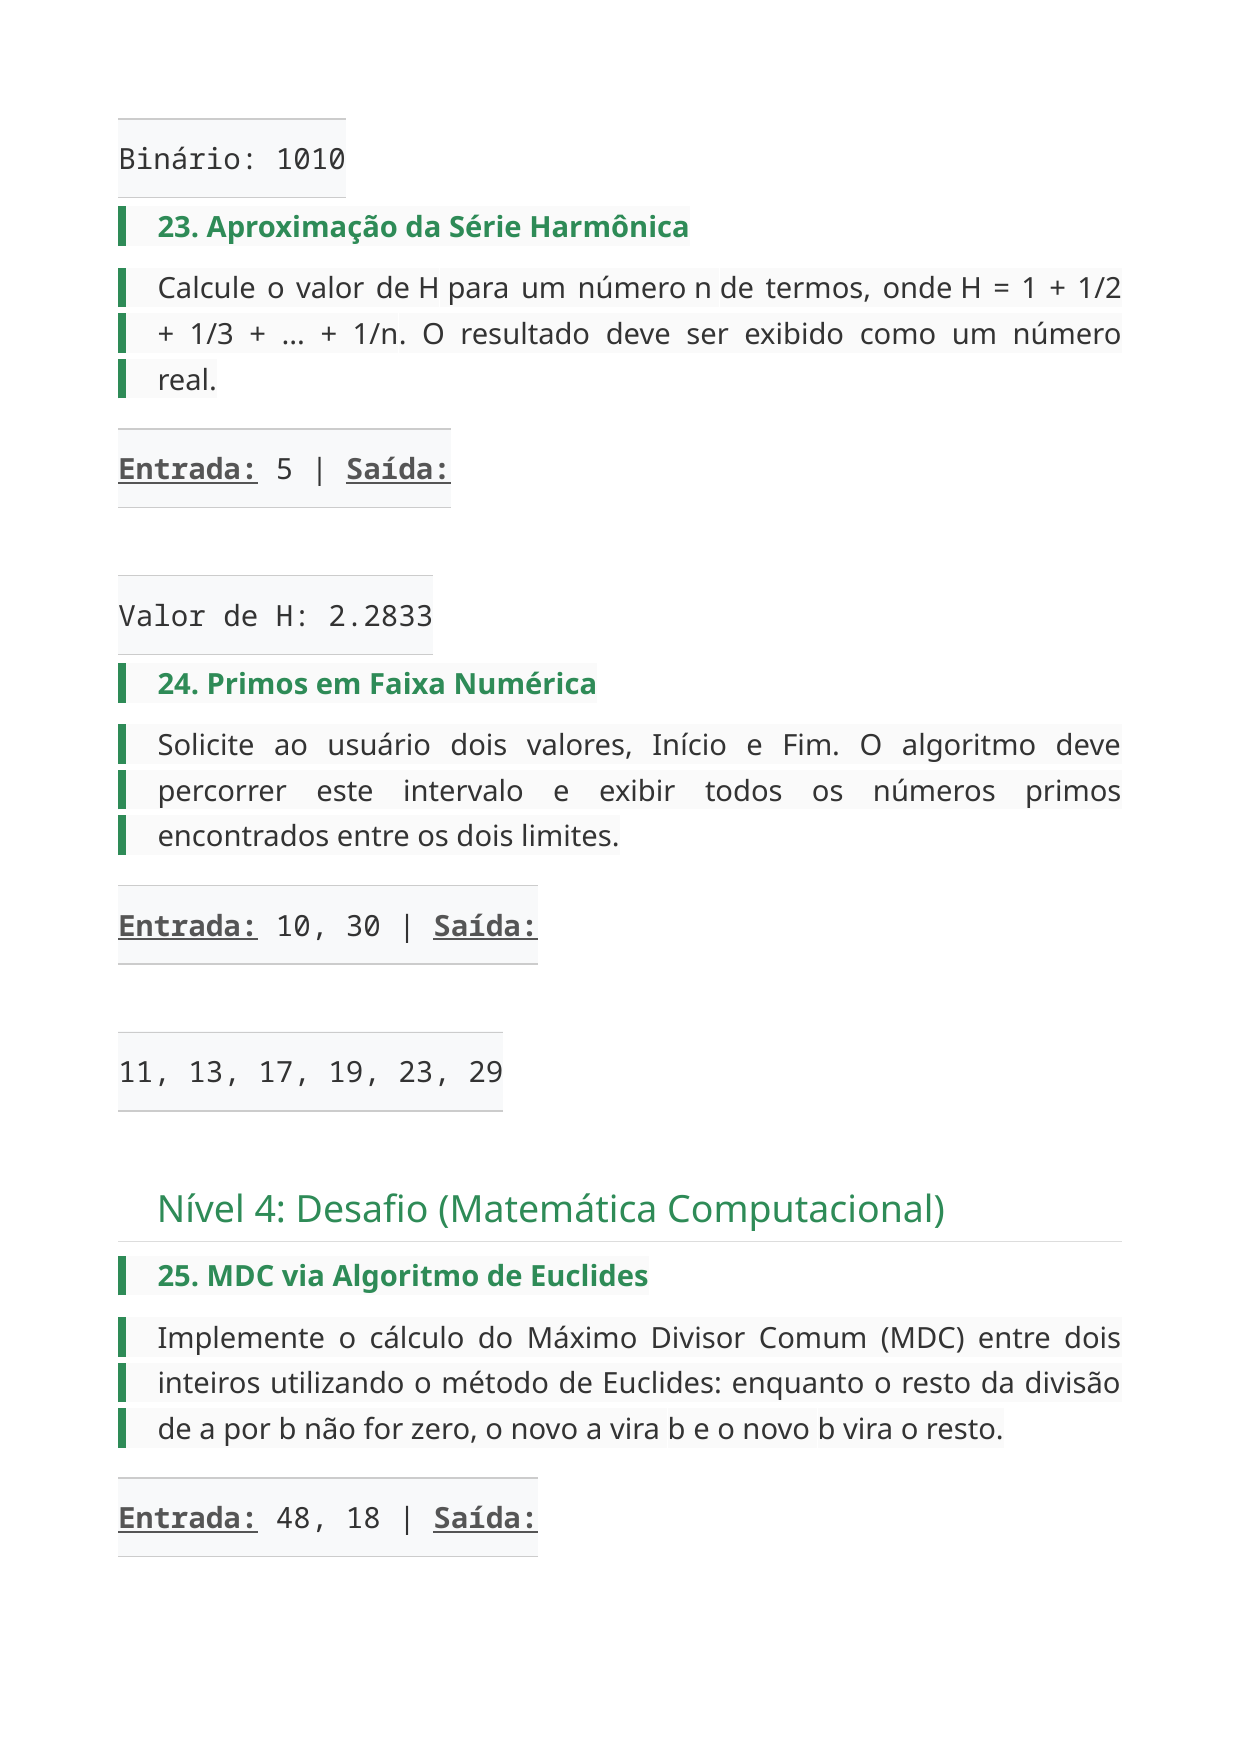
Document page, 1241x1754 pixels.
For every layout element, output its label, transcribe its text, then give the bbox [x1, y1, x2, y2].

text Implemente o cálculo do Máximo Divisor Comum (MDC) entre dois inteiros utilizando o método de Euclides: enquanto o resto da divisão de a por b não for zero, o novo a vira b e o novo b vira o resto. [118, 1317, 1122, 1448]
text Binário: 1010 [118, 118, 1122, 198]
text Entrada: 48, 18 | Saída: [118, 1477, 1122, 1557]
text Solicite ao usuário dois valores, Início e Fim. O algoritmo deve percorrer este intervalo e exibir todos os números primos encontrados entre os dois limites. [118, 724, 1122, 855]
text Entrada: 10, 30 | Saída: [118, 884, 1122, 965]
subtitle 🔴 Nível 4: Desafio (Matemática Computacional) [118, 1182, 1122, 1241]
text Calcule o valor de H para um número n de termos, onde H = 1 + 1/2 + 1/3 + ... + 1/n. O resultado deve ser exibido como um número real. [118, 267, 1122, 398]
text Valor de H: 2.2833 [118, 575, 1122, 655]
text 24. Primos em Faixa Numérica [126, 663, 1122, 703]
text 23. Aproximação da Série Harmônica [126, 206, 1122, 246]
text 11, 13, 17, 19, 23, 29 [118, 1031, 1122, 1112]
text Entrada: 5 | Saída: [118, 428, 1122, 508]
text 25. MDC via Algoritmo de Euclides [126, 1256, 1122, 1295]
